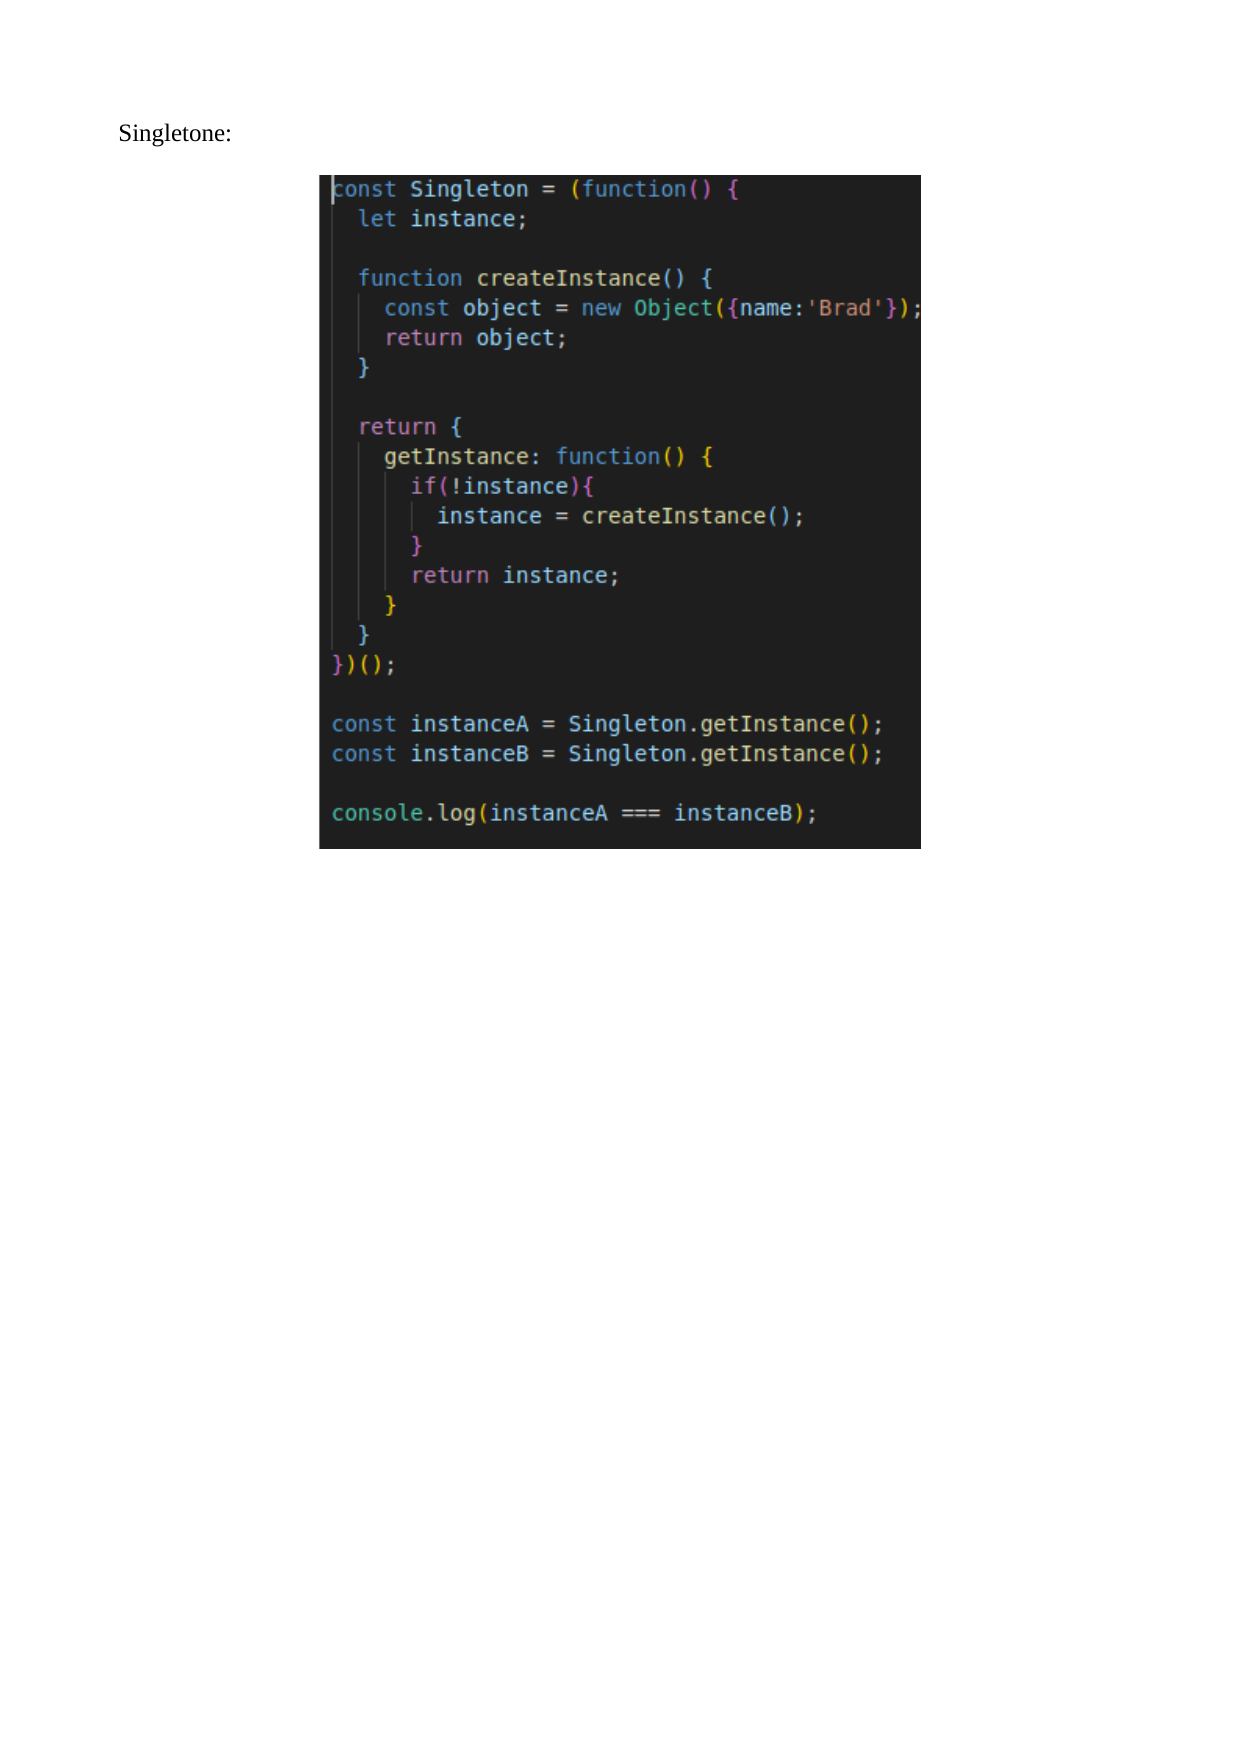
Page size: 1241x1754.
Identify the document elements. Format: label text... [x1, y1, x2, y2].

picture [319, 175, 921, 849]
text Singletone: [118, 118, 1122, 147]
